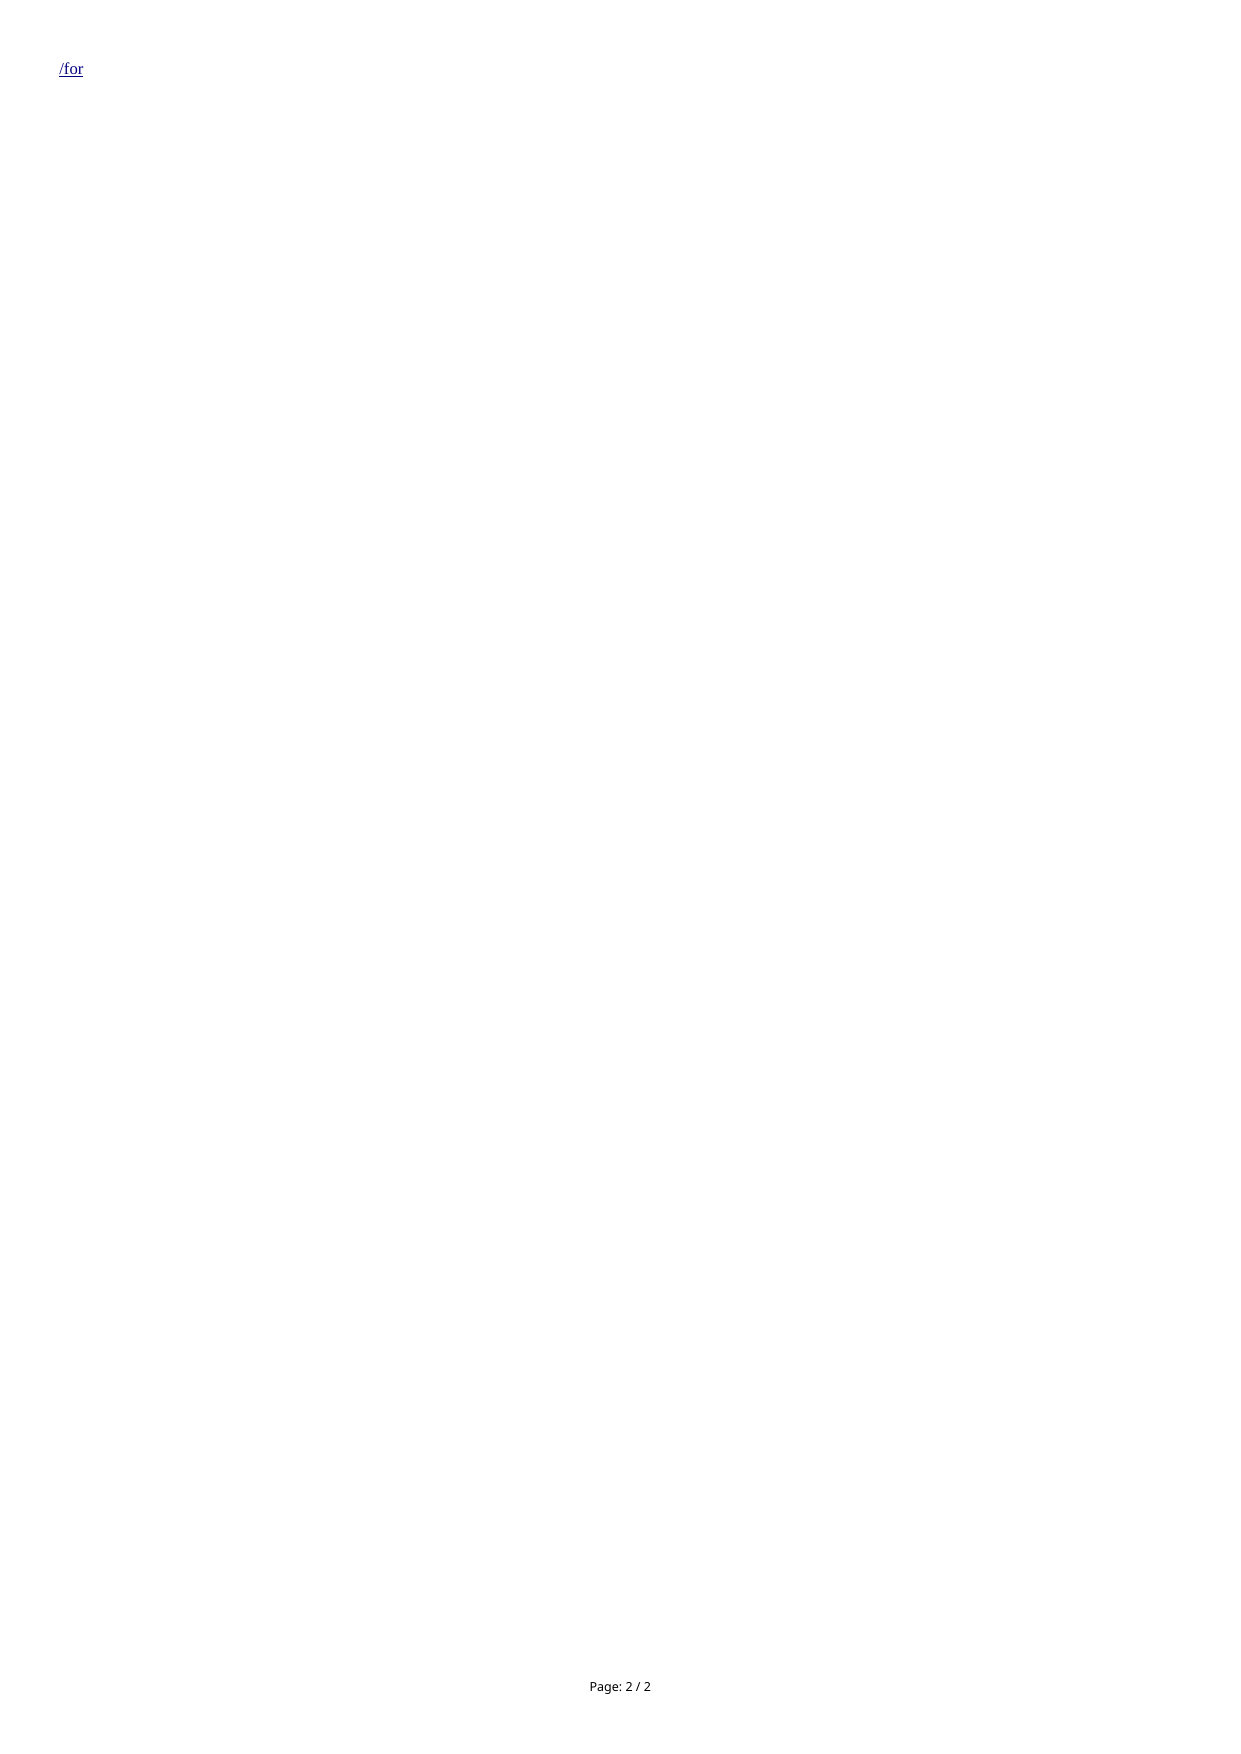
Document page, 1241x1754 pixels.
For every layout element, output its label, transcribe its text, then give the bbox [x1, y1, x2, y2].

text /for [59, 59, 1181, 78]
